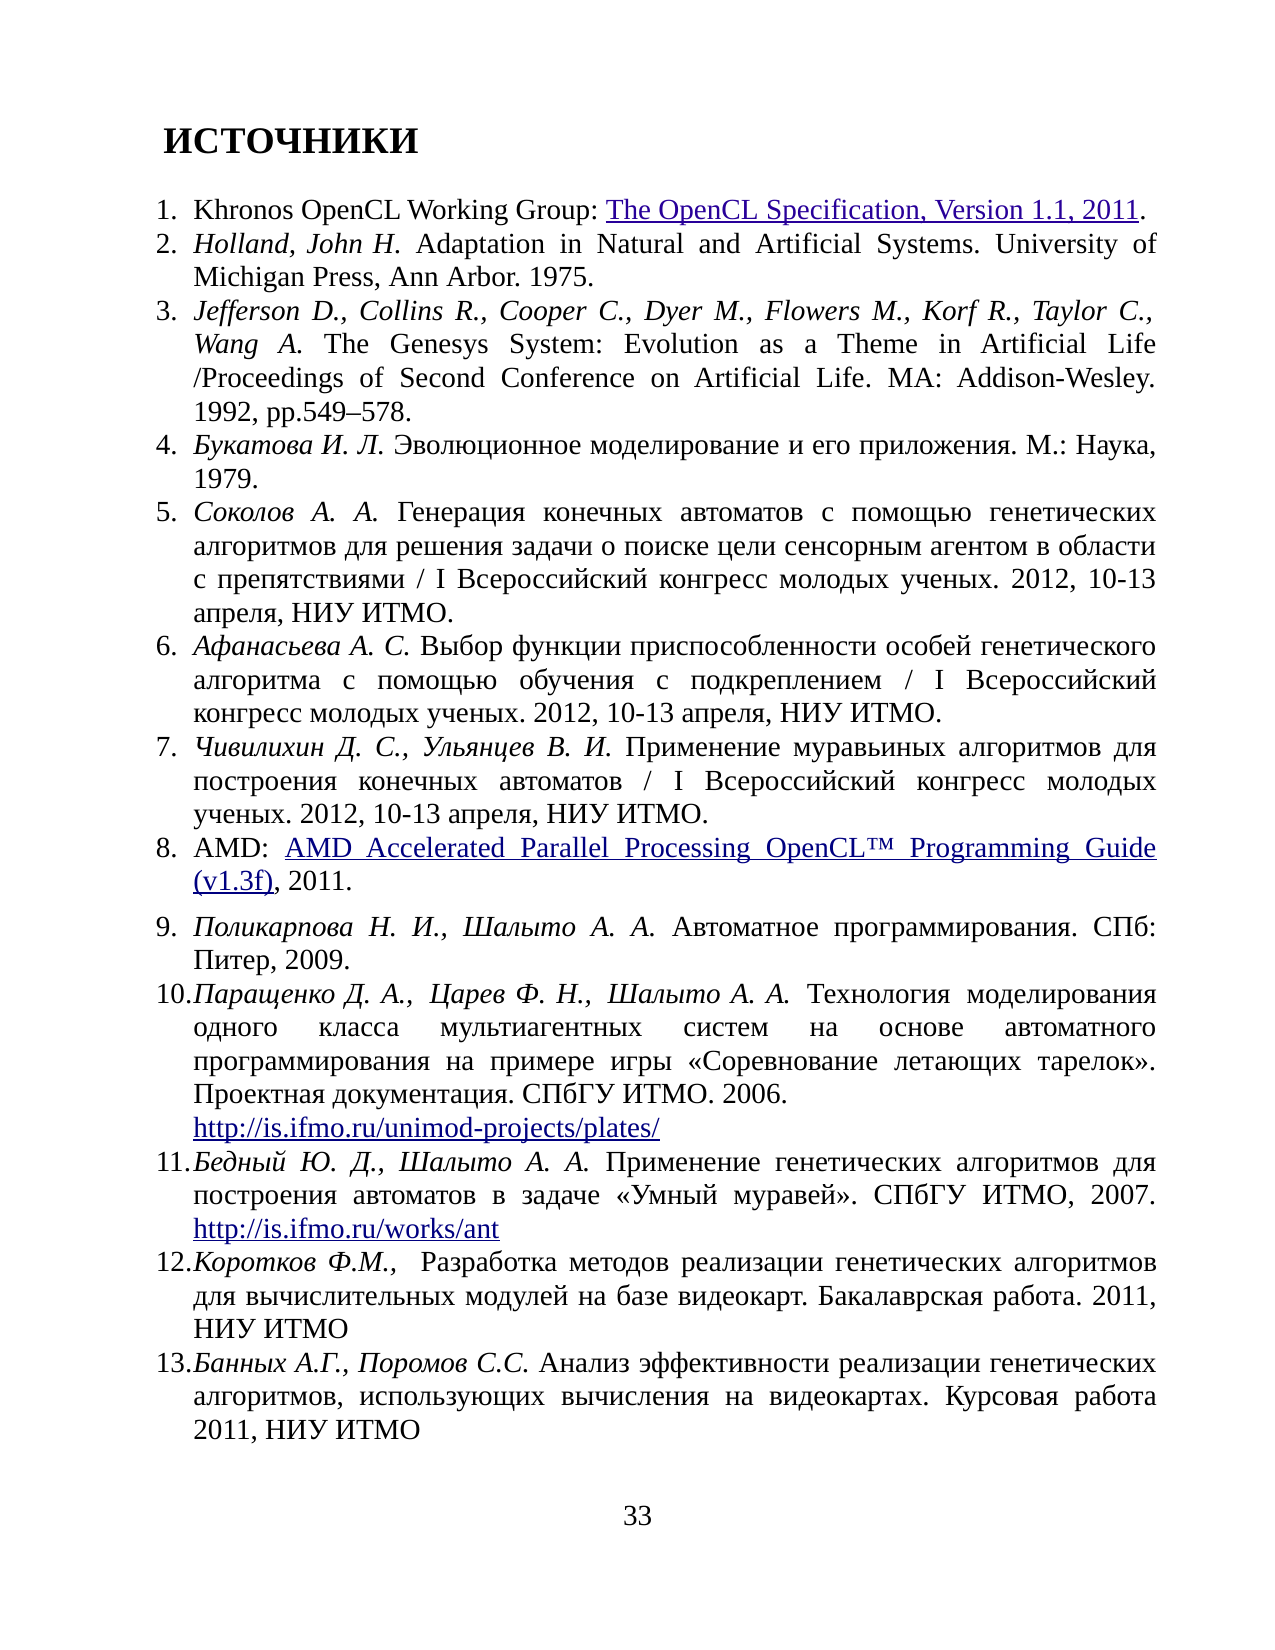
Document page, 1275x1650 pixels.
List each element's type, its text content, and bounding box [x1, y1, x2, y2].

list Букатова И. Л. Эволюционное моделирование и его приложения. М.: Наука, 1979. [156, 427, 1157, 494]
list Khronos OpenCL Working Group: The OpenCL Specification, Version 1.1, 2011. [156, 192, 1157, 226]
list Коротков Ф.М., Разработка методов реализации генетических алгоритмов для вычислительных модулей на базе видеокарт. Бакалаврская работа. 2011, НИУ ИТМО [156, 1244, 1157, 1345]
list Поликарпова Н. И., Шалыто А. А. Автоматное программирования. СПб: Питер, 2009. [156, 909, 1157, 976]
list Паращенко Д. А., Царев Ф. Н., Шалыто А. А. Технология моделирования одного класса мультиагентных систем на основе автоматного программирования на примере игры «Соревнование летающих тарелок». Проектная документация. СПбГУ ИТМО. 2006. [156, 976, 1157, 1110]
list Соколов А. А. Генерация конечных автоматов с помощью генетических алгоритмов для решения задачи о поиске цели сенсорным агентом в области с препятствиями / I Всероссийский конгресс молодых ученых. 2012, 10-13 апреля, НИУ ИТМО. [156, 494, 1157, 628]
list AMD: AMD Accelerated Parallel Processing OpenCL™ Programming Guide (v1.3f), 2011. [156, 830, 1157, 897]
subtitle ИСТОЧНИКИ [163, 118, 1112, 161]
list Бедный Ю. Д., Шалыто А. А. Применение генетических алгоритмов для построения автоматов в задаче «Умный муравей». СПбГУ ИТМО, 2007. http://is.ifmo.ru/works/ant [156, 1144, 1157, 1244]
list Holland, John H. Adaptation in Natural and Artificial Systems. University of Michigan Press, Ann Arbor. 1975. [156, 226, 1157, 293]
list http://is.ifmo.ru/unimod-projects/plates/ [156, 1110, 1157, 1144]
list Банных А.Г., Поромов С.C. Анализ эффективности реализации генетических алгоритмов, использующих вычисления на видеокартах. Курсовая работа 2011, НИУ ИТМО [156, 1345, 1157, 1446]
list Jefferson D., Collins R., Cooper C., Dyer M., Flowers M., Korf R., Taylor C., Wang A. The Genesys System: Evolution as a Theme in Artificial Life /Proceedings of Second Conference on Artificial Life. MA: Addison-Wesley. 1992, pp.549–578. [156, 293, 1157, 427]
list Чивилихин Д. С., Ульянцев В. И. Применение муравьиных алгоритмов для построения конечных автоматов / I Всероссийский конгресс молодых ученых. 2012, 10-13 апреля, НИУ ИТМО. [156, 729, 1157, 830]
list Афанасьева А. С. Выбор функции приспособленности особей генетического алгоритма с помощью обучения с подкреплением / I Всероссийский конгресс молодых ученых. 2012, 10-13 апреля, НИУ ИТМО. [156, 628, 1157, 729]
